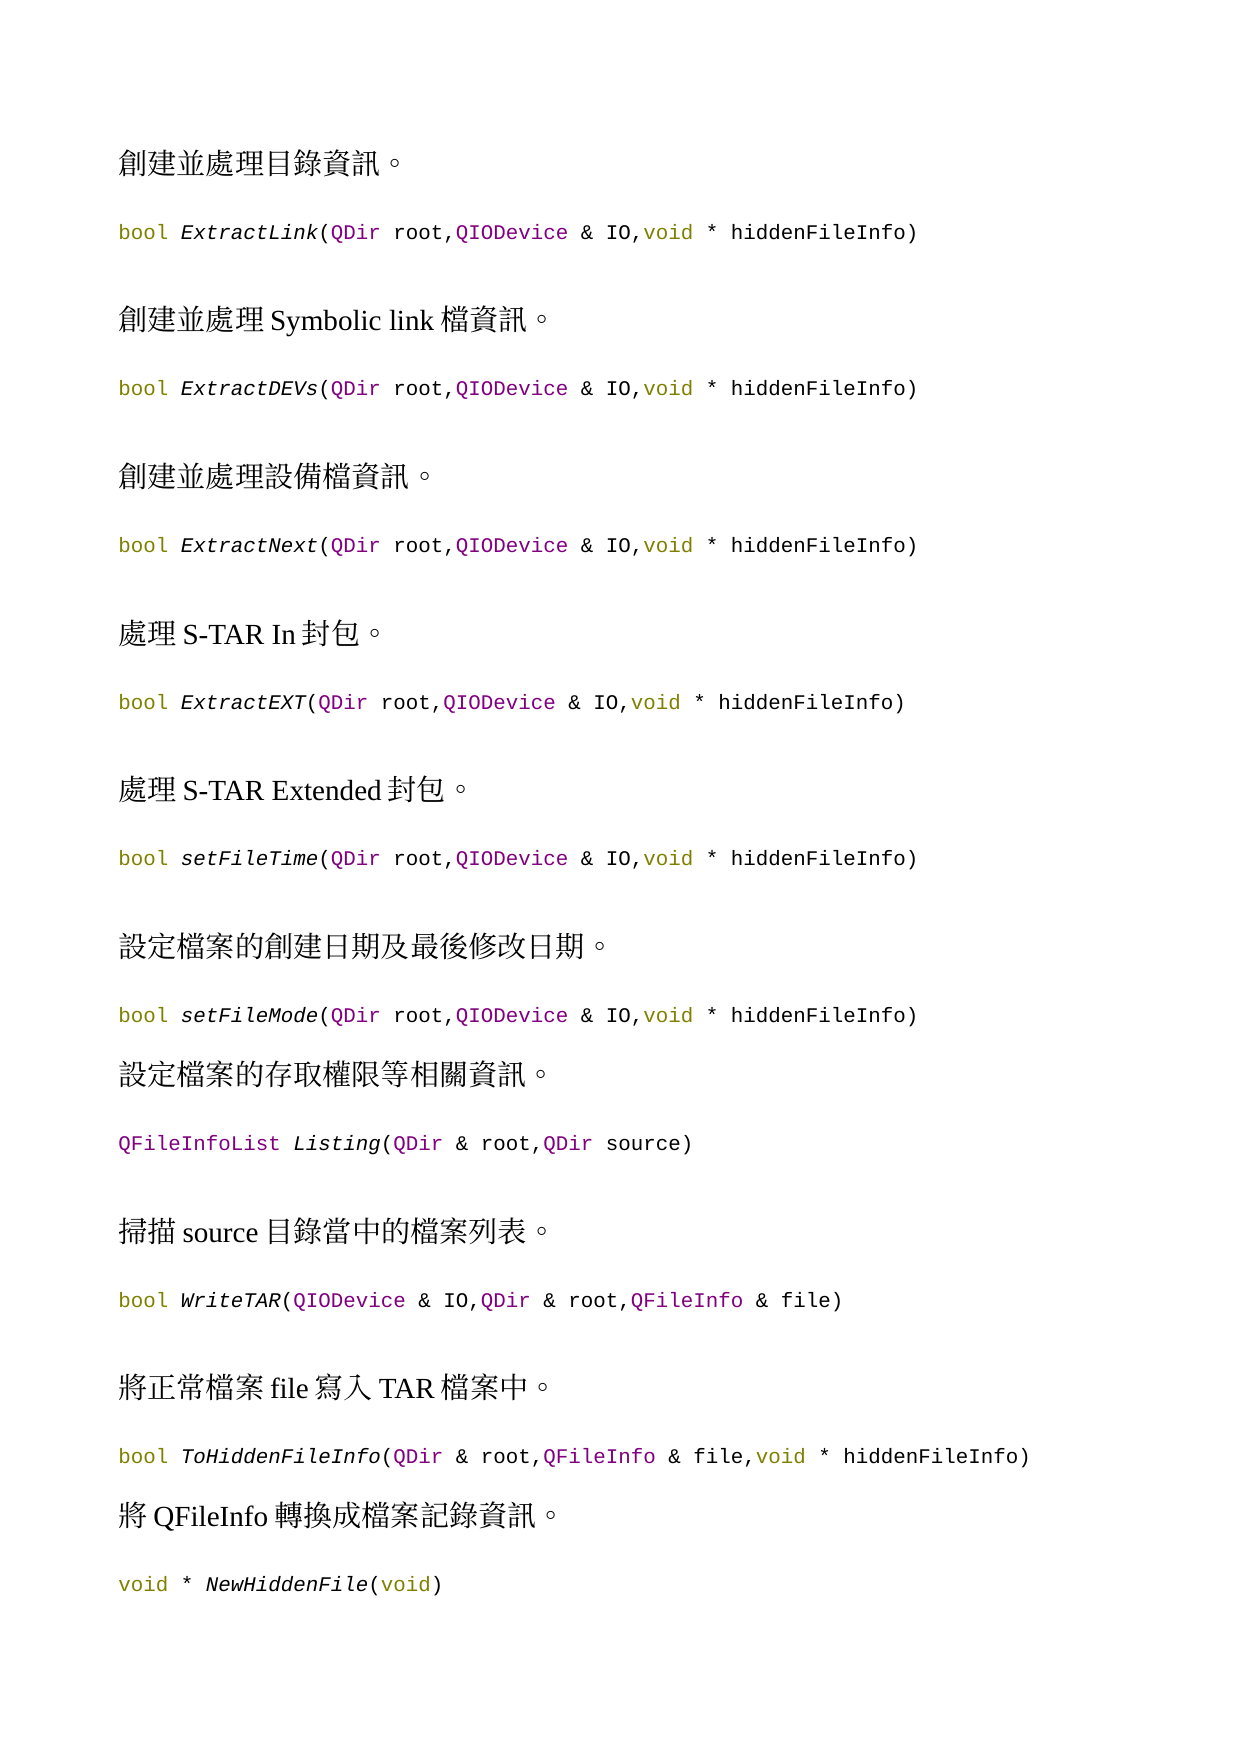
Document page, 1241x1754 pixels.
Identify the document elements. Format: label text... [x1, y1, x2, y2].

text 設定檔案的存取權限等相關資訊。 [118, 1058, 1122, 1120]
text bool ExtractNext(QDir root,QIODevice & IO,void * hiddenFileInfo) [118, 535, 1122, 559]
text 設定檔案的創建日期及最後修改日期。 [118, 901, 1122, 992]
text 將QFileInfo轉換成檔案記錄資訊。 [118, 1499, 1122, 1562]
text bool ExtractEXT(QDir root,QIODevice & IO,void * hiddenFileInfo) [118, 692, 1122, 715]
text 處理S-TAR In封包。 [118, 588, 1122, 679]
text bool setFileMode(QDir root,QIODevice & IO,void * hiddenFileInfo) [118, 1005, 1122, 1029]
text void * NewHiddenFile(void) [118, 1574, 1122, 1598]
text QFileInfoList Listing(QDir & root,QDir source) [118, 1133, 1122, 1157]
text 創建並處理Symbolic link檔資訊。 [118, 275, 1122, 366]
text 創建並處理設備檔資訊。 [118, 431, 1122, 522]
text 掃描source目錄當中的檔案列表。 [118, 1186, 1122, 1277]
text 處理S-TAR Extended封包。 [118, 745, 1122, 836]
text bool setFileTime(QDir root,QIODevice & IO,void * hiddenFileInfo) [118, 848, 1122, 872]
text bool ExtractDEVs(QDir root,QIODevice & IO,void * hiddenFileInfo) [118, 378, 1122, 402]
text bool ExtractLink(QDir root,QIODevice & IO,void * hiddenFileInfo) [118, 222, 1122, 245]
text bool ToHiddenFileInfo(QDir & root,QFileInfo & file,void * hiddenFileInfo) [118, 1446, 1122, 1470]
text 將正常檔案file寫入TAR檔案中。 [118, 1343, 1122, 1434]
text bool WriteTAR(QIODevice & IO,QDir & root,QFileInfo & file) [118, 1289, 1122, 1313]
text 創建並處理目錄資訊。 [118, 118, 1122, 209]
